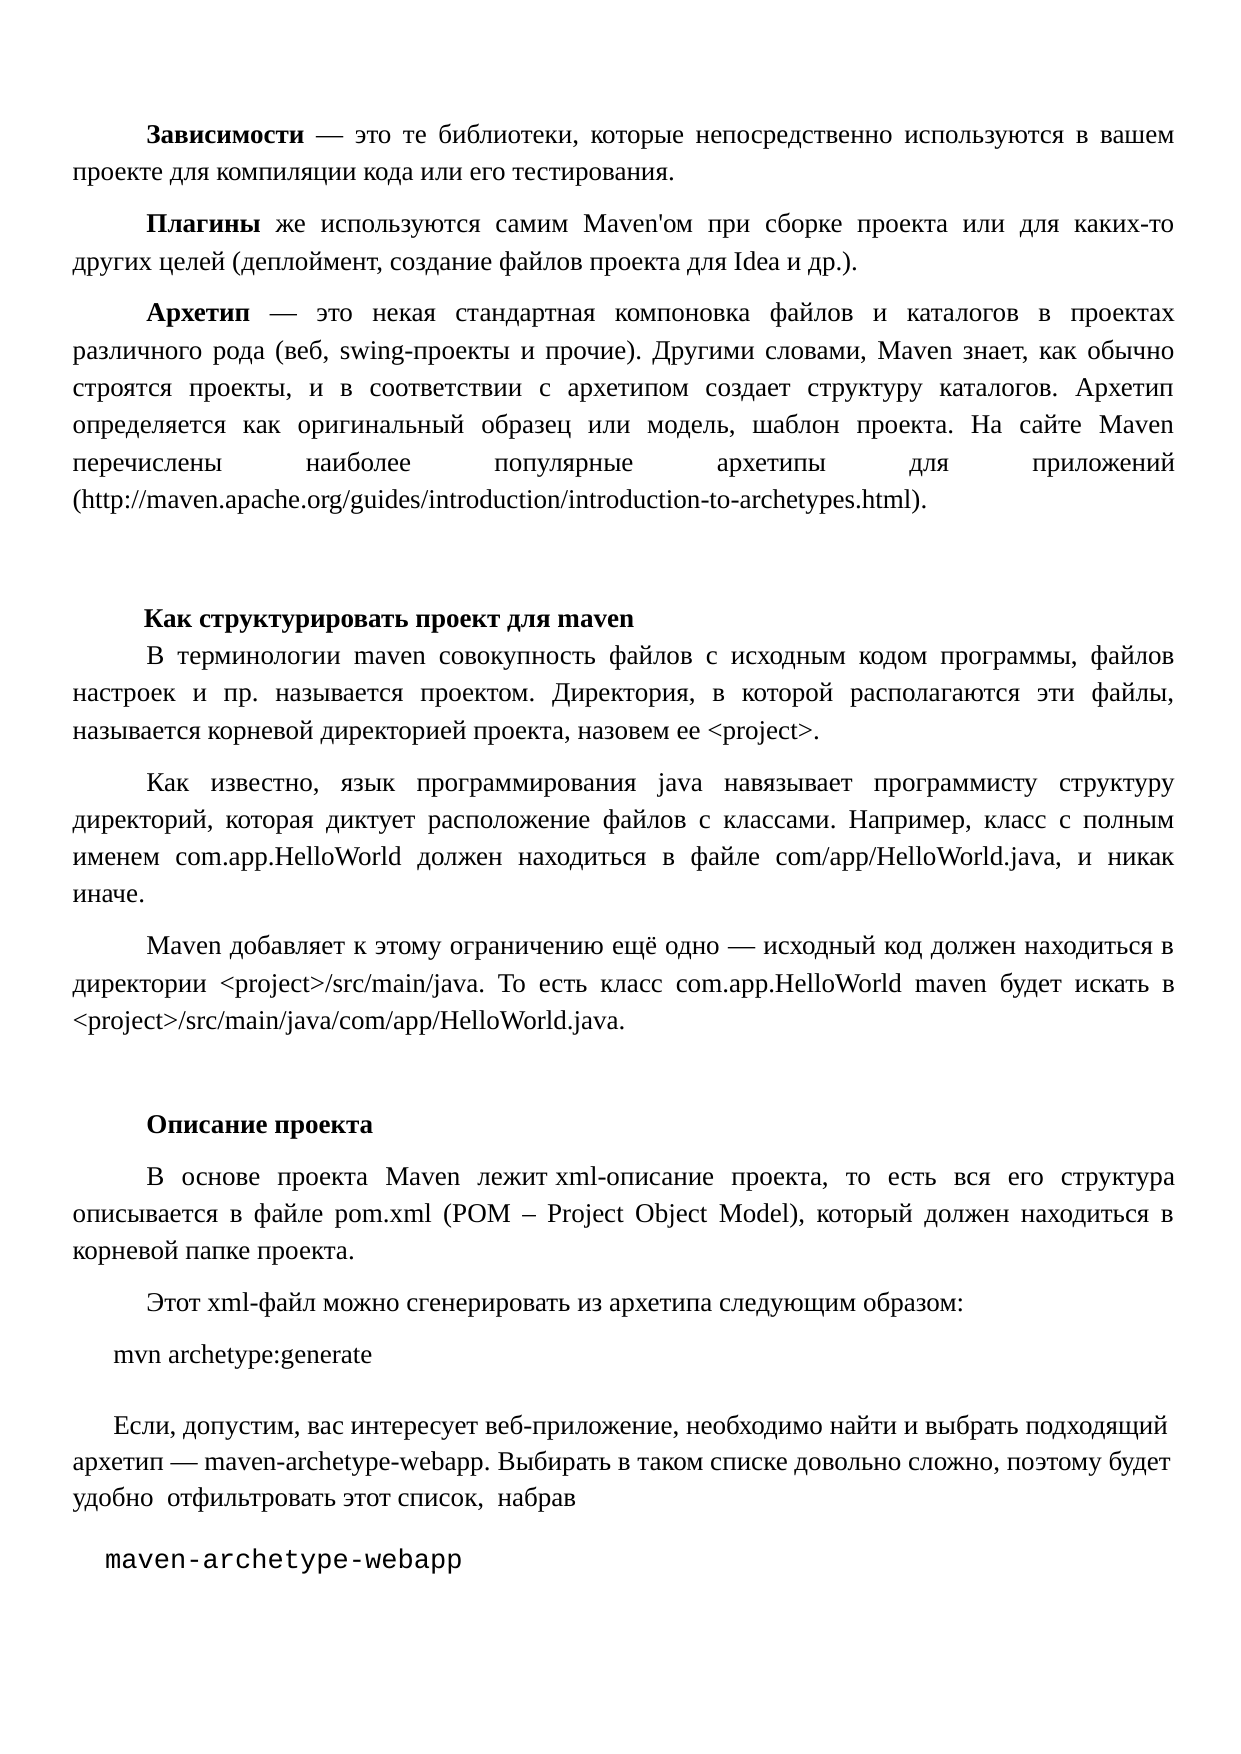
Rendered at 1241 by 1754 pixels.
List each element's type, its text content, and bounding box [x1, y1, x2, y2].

table_header mvn archetype:generate Если, допустим, вас интересует веб-приложение, необходимо найти и выбрать подходящий архетип — maven-archetype-webapp. Выбирать в таком списке довольно сложно, поэтому будет удобно отфильтровать этот список, набрав maven-archetype-webapp [73, 1338, 1183, 1606]
subtitle Как структурировать проект для maven [110, 602, 1176, 633]
text Этот xml-файл можно сгенерировать из архетипа следующим образом: [72, 1286, 1176, 1317]
text Архетип — это некая стандартная компоновка файлов и каталогов в проектах различного рода (веб, swing-проекты и прочие). Другими словами, Maven знает, как обычно строятся проекты, и в соответствии с архетипом создает структуру каталогов. Архетип определяется как оригинальный образец или модель, шаблон проекта. На сайте Maven перечислены наиболее популярные архетипы для приложений (http://maven.apache.org/guides/introduction/introduction-to-archetypes.html). [72, 296, 1176, 514]
text Плагины же используются самим Maven'ом при сборке проекта или для каких-то других целей (деплоймент, создание файлов проекта для Idea и др.). [72, 207, 1176, 276]
text Как известно, язык программирования java навязывает программисту структуру директорий, которая диктует расположение файлов с классами. Например, класс с полным именем com.app.HelloWorld должен находиться в файле com/app/HelloWorld.java, и никак иначе. [72, 766, 1176, 909]
text Зависимости — это те библиотеки, которые непосредственно используются в вашем проекте для компиляции кода или его тестирования. [72, 118, 1176, 187]
text Описание проекта [72, 1108, 1176, 1139]
text Maven добавляет к этому ограничению ещё одно — исходный код должен находиться в директории <project>/src/main/java. То есть класс com.app.HelloWorld maven будет искать в <project>/src/main/java/com/app/HelloWorld.java. [72, 929, 1176, 1035]
text В терминологии maven совокупность файлов с исходным кодом программы, файлов настроек и пр. называется проектом. Директория, в которой располагаются эти файлы, называется корневой директорией проекта, назовем ее <project>. [72, 639, 1176, 745]
text В основе проекта Maven лежит xml-описание проекта, то есть вся его структура описывается в файле pom.xml (POM – Project Object Model), который должен находиться в корневой папке проекта. [72, 1160, 1176, 1265]
